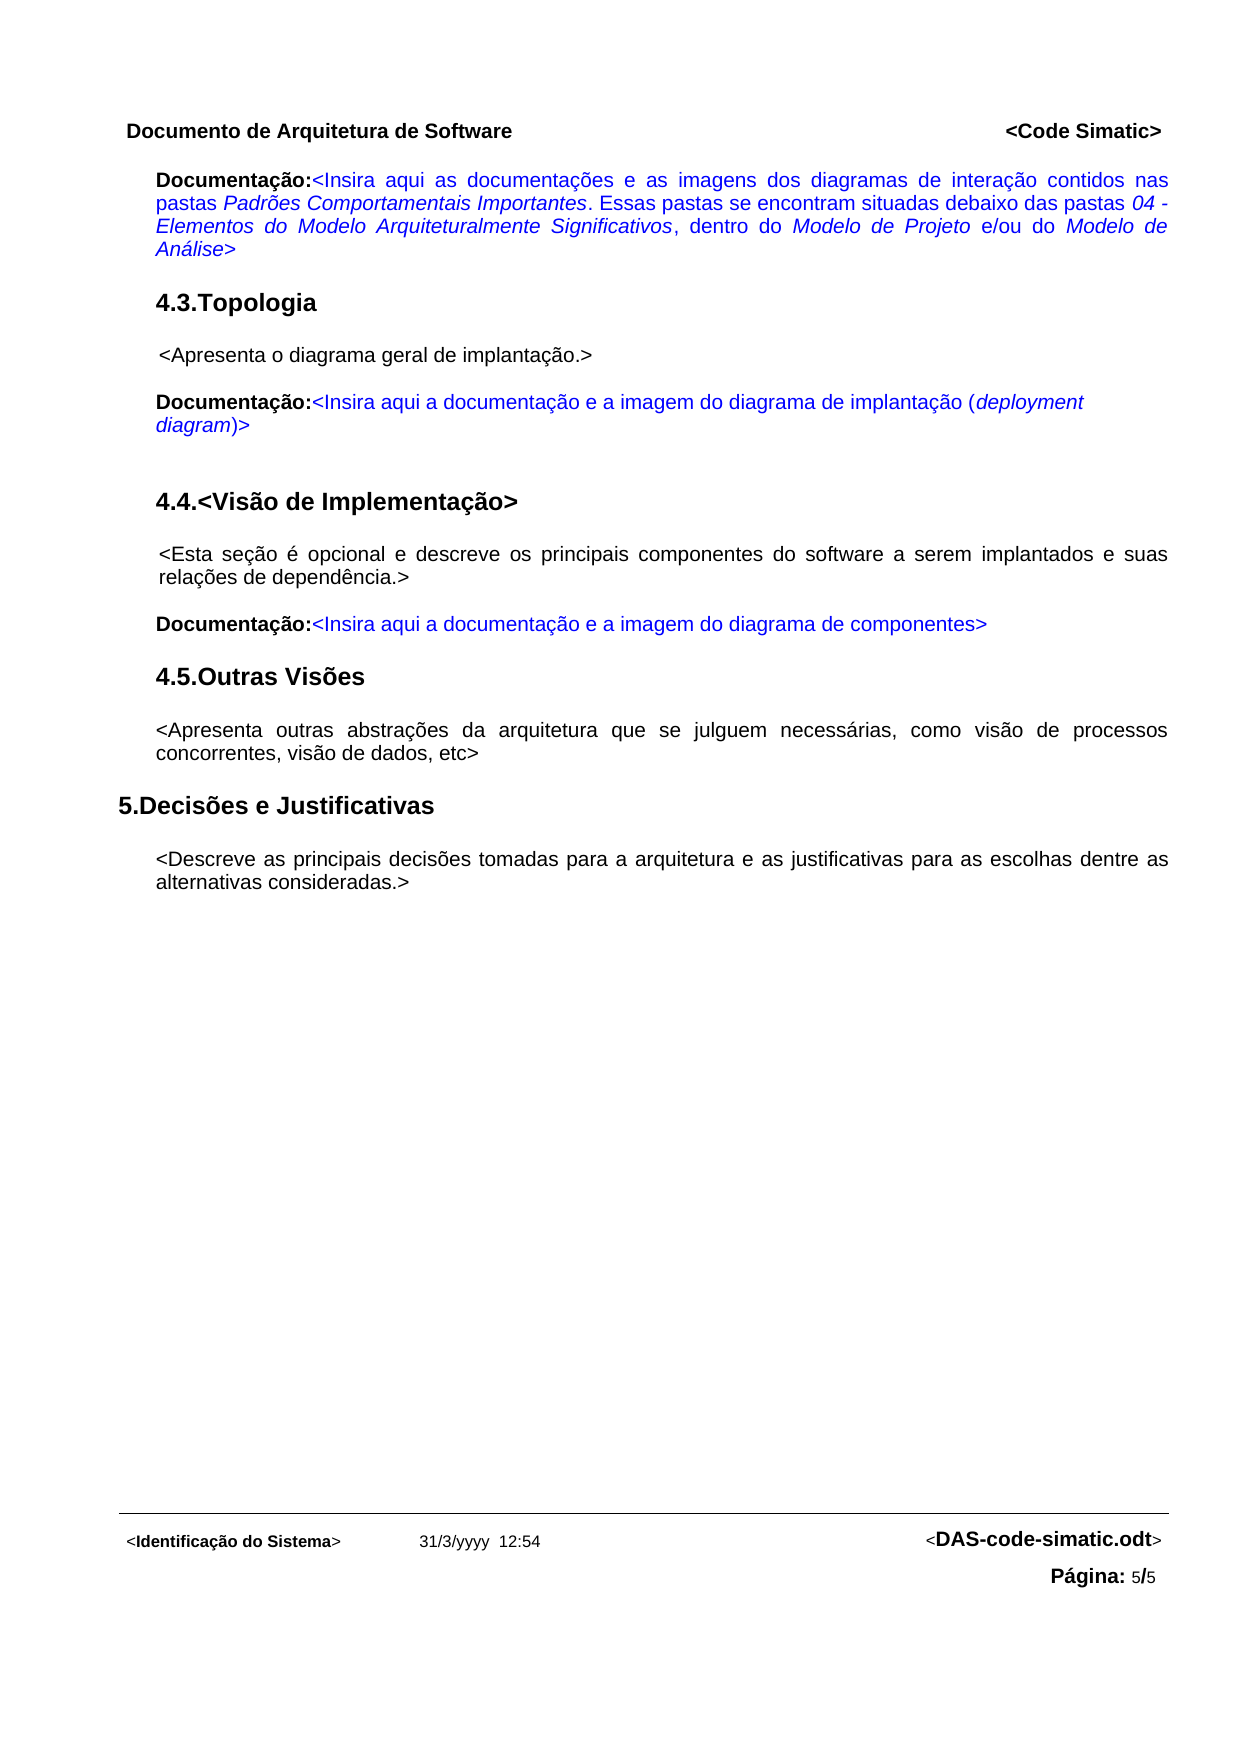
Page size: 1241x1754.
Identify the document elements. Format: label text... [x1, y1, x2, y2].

text <Descreve as principais decisões tomadas para a arquitetura e as justificativas para as escolhas dentre as alternativas consideradas.> [156, 847, 1170, 894]
list Decisões e Justificativas [118, 792, 1170, 820]
list Topologia [156, 288, 1170, 316]
text <Apresenta outras abstrações da arquitetura que se julguem necessárias, como visão de processos concorrentes, visão de dados, etc> [156, 718, 1170, 765]
list <Visão de Implementação> [156, 487, 1170, 515]
list Outras Visões [156, 663, 1170, 691]
text Documentação:<Insira aqui a documentação e a imagem do diagrama de implantação (deployment diagram)> [156, 390, 1170, 437]
text <Apresenta o diagrama geral de implantação.> [159, 344, 1170, 367]
text <Esta seção é opcional e descreve os principais componentes do software a serem implantados e suas relações de dependência.> [159, 543, 1170, 589]
text Documentação:<Insira aqui as documentações e as imagens dos diagramas de interação contidos nas pastas Padrões Comportamentais Importantes. Essas pastas se encontram situadas debaixo das pastas 04 - Elementos do Modelo Arquiteturalmente Significativos, dentro do Modelo de Projeto e/ou do Modelo de Análise> [156, 168, 1170, 261]
text Documentação:<Insira aqui a documentação e a imagem do diagrama de componentes> [156, 612, 1170, 636]
